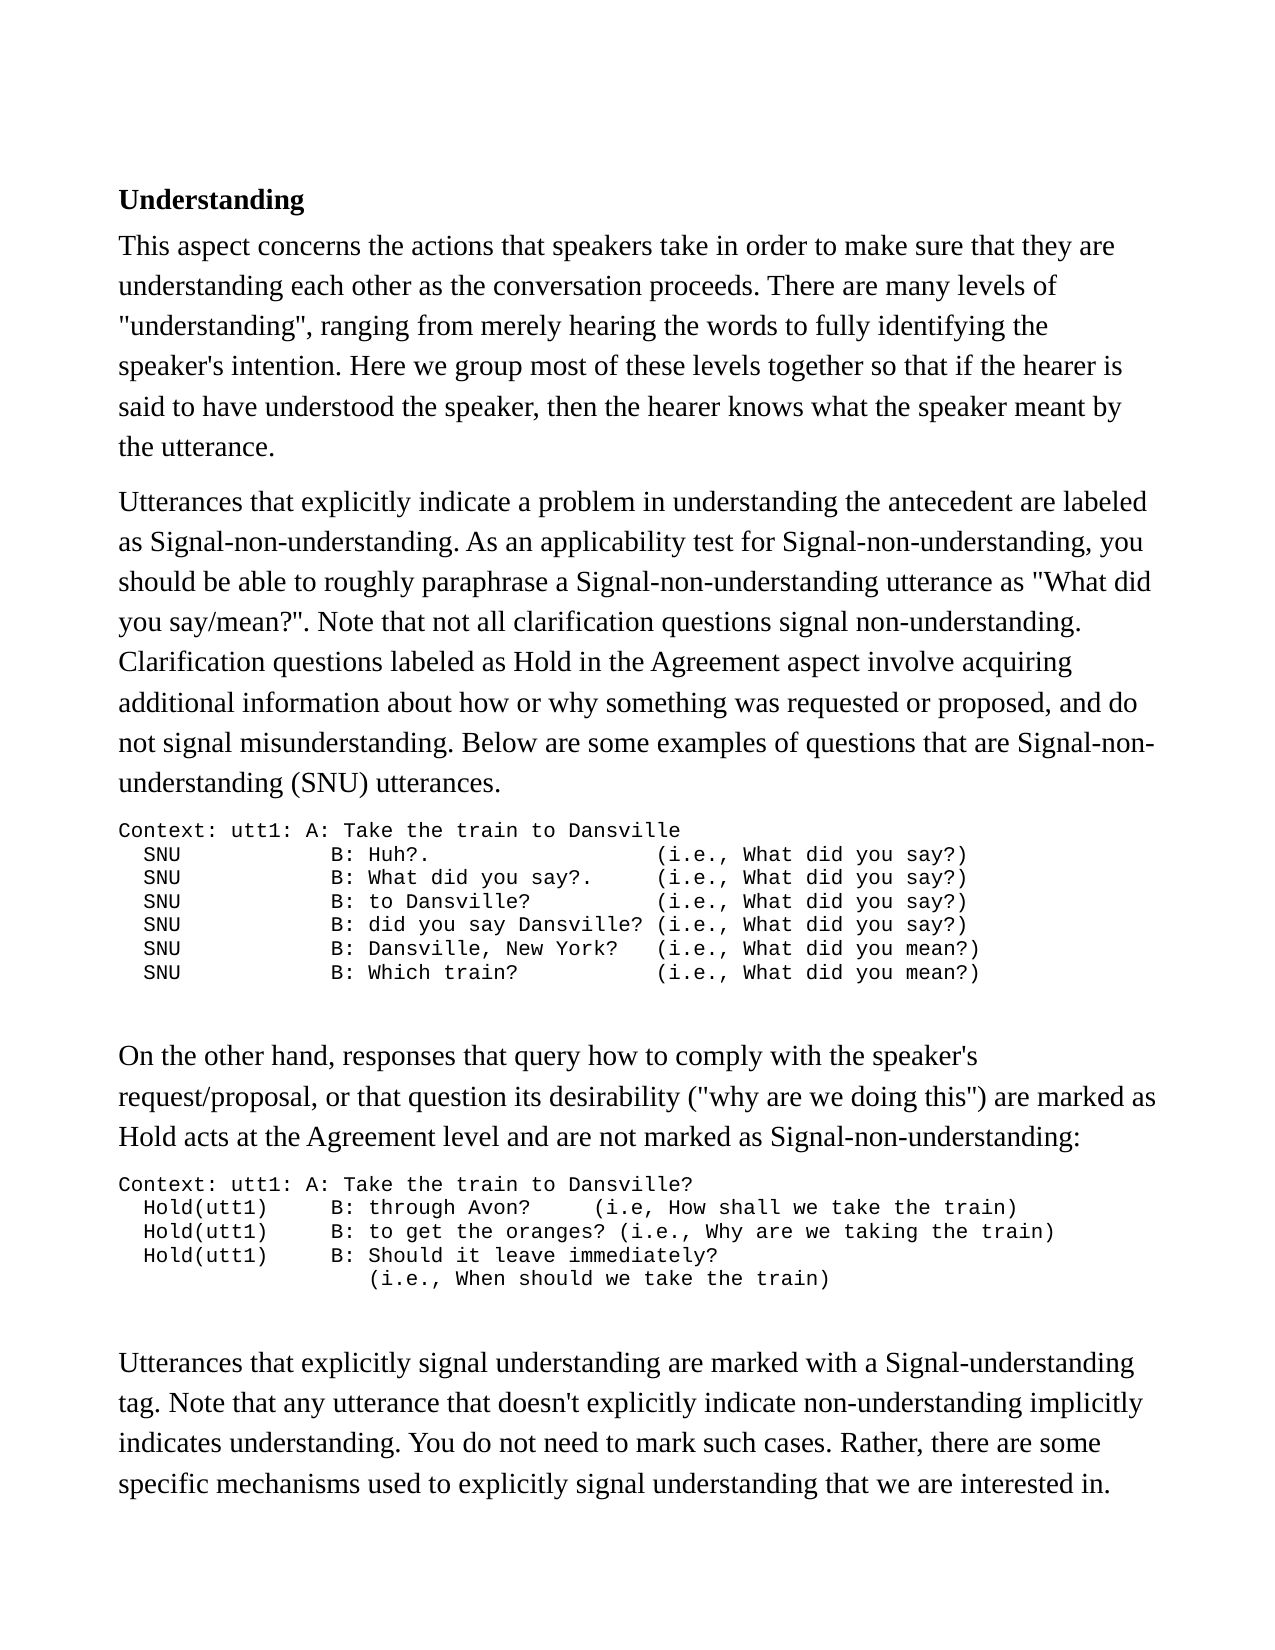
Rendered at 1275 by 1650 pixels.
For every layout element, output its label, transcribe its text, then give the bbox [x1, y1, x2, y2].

text This aspect concerns the actions that speakers take in order to make sure that they are understanding each other as the conversation proceeds. There are many levels of "understanding'', ranging from merely hearing the words to fully identifying the speaker's intention. Here we group most of these levels together so that if the hearer is said to have understood the speaker, then the hearer knows what the speaker meant by the utterance. [118, 228, 1157, 462]
text Utterances that explicitly signal understanding are marked with a Signal-understanding tag. Note that any utterance that doesn't explicitly indicate non-understanding implicitly indicates understanding. You do not need to mark such cases. Rather, there are some specific mechanisms used to explicitly signal understanding that we are interested in. [118, 1345, 1157, 1499]
text (i.e., When should we take the train) [118, 1268, 1157, 1292]
text SNU B: to Dansville? (i.e., What did you say?) [118, 891, 1157, 914]
text SNU B: Dansville, New York? (i.e., What did you mean?) [118, 938, 1157, 962]
text Context: utt1: A: Take the train to Dansville? [118, 1174, 1157, 1197]
text Hold(utt1) B: to get the oranges? (i.e., Why are we taking the train) [118, 1221, 1157, 1245]
text SNU B: What did you say?. (i.e., What did you say?) [118, 867, 1157, 891]
text Hold(utt1) B: through Avon? (i.e, How shall we take the train) [118, 1197, 1157, 1221]
text Hold(utt1) B: Should it leave immediately? [118, 1245, 1157, 1268]
text SNU B: Huh?. (i.e., What did you say?) [118, 843, 1157, 867]
text Context: utt1: A: Take the train to Dansville [118, 820, 1157, 843]
text SNU B: Which train? (i.e., What did you mean?) [118, 962, 1157, 985]
subtitle Understanding [118, 182, 1157, 215]
text On the other hand, responses that query how to comply with the speaker's request/proposal, or that question its desirability ("why are we doing this'') are marked as Hold acts at the Agreement level and are not marked as Signal-non-understanding: [118, 1038, 1157, 1152]
text SNU B: did you say Dansville? (i.e., What did you say?) [118, 914, 1157, 938]
text Utterances that explicitly indicate a problem in understanding the antecedent are labeled as Signal-non-understanding. As an applicability test for Signal-non-understanding, you should be able to roughly paraphrase a Signal-non-understanding utterance as "What did you say/mean?''. Note that not all clarification questions signal non-understanding. Clarification questions labeled as Hold in the Agreement aspect involve acquiring additional information about how or why something was requested or proposed, and do not signal misunderstanding. Below are some examples of questions that are Signal-non-understanding (SNU) utterances. [118, 484, 1157, 799]
